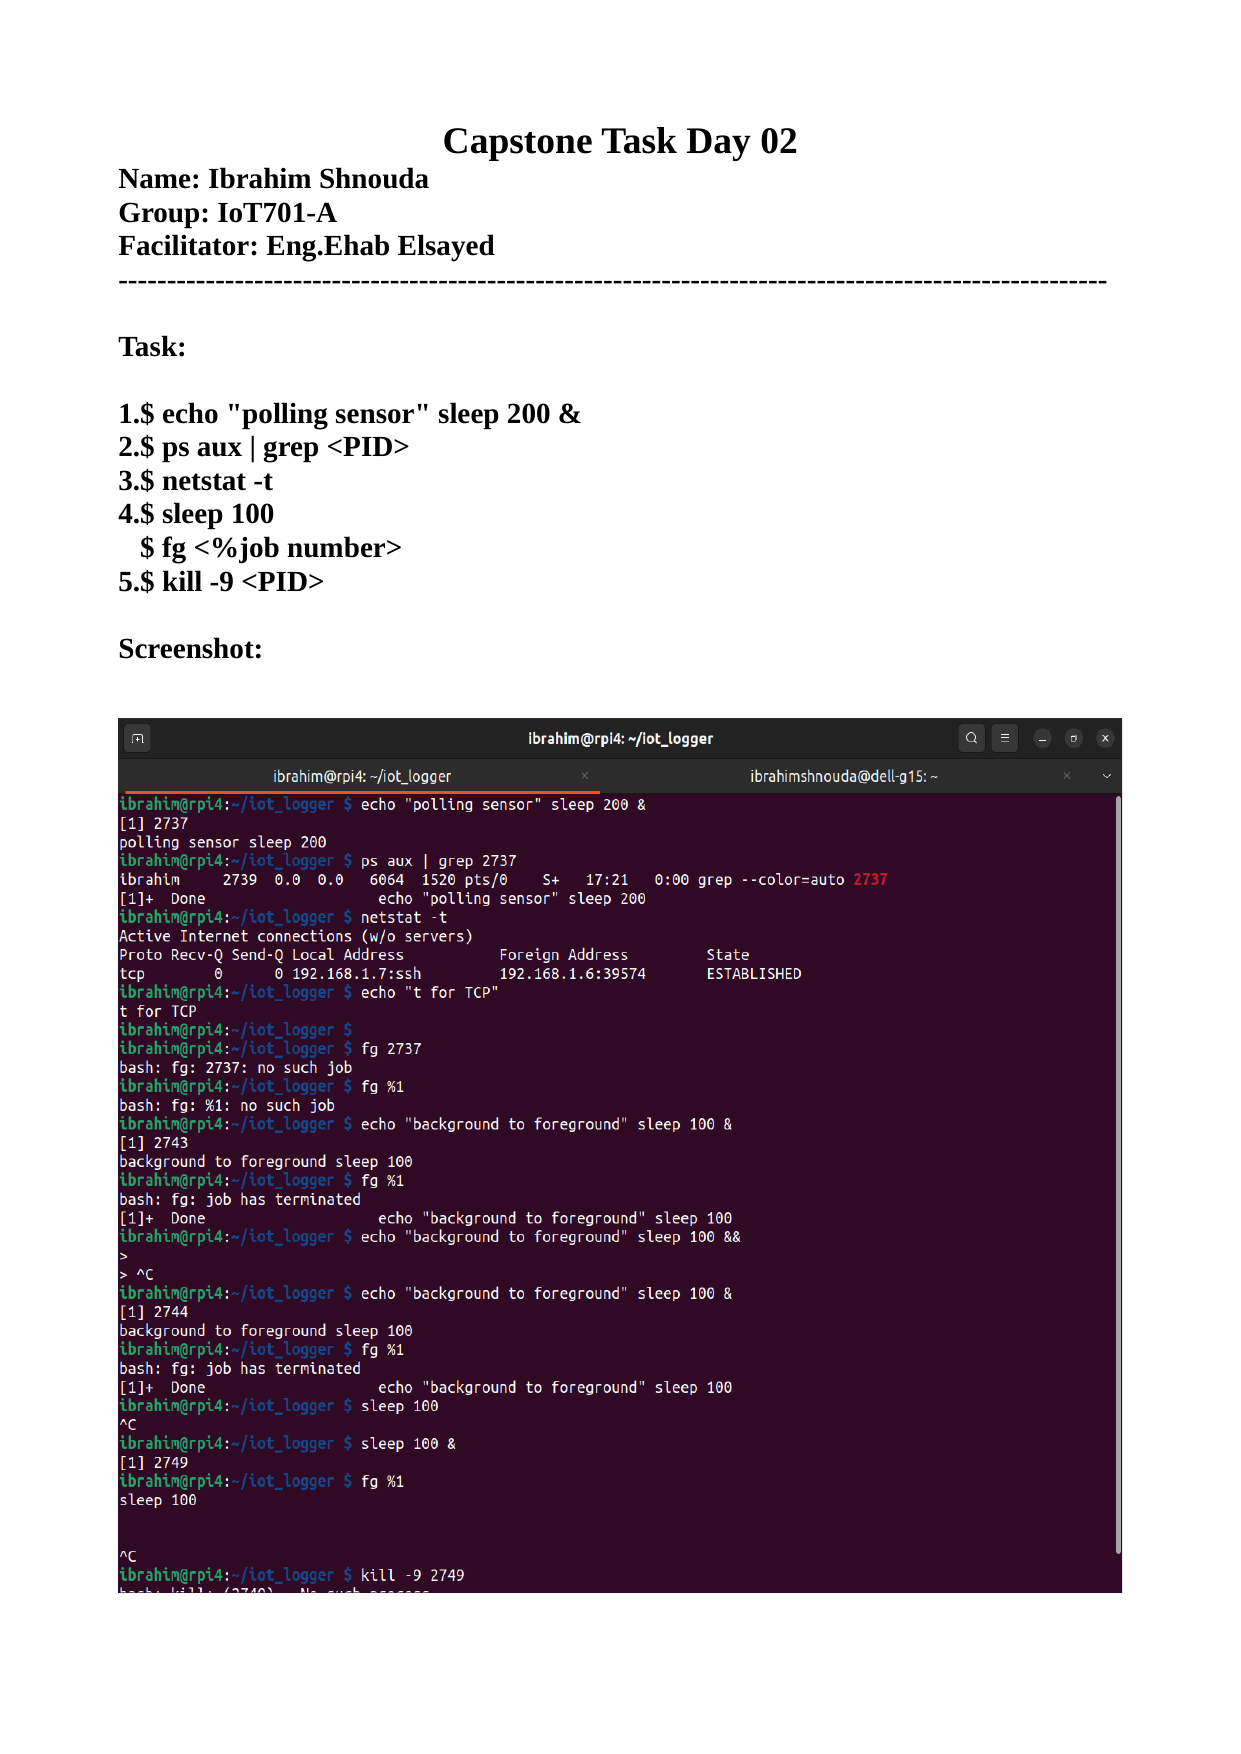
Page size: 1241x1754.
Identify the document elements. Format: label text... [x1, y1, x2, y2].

text 3.$ netstat -t [118, 463, 1122, 497]
picture [118, 718, 1123, 1593]
text Screenshot: [118, 631, 1122, 664]
text 5.$ kill -9 <PID> [118, 564, 1122, 597]
text 2.$ ps aux | grep <PID> [118, 429, 1122, 463]
text Name: Ibrahim Shnouda [118, 161, 1122, 195]
text Task: [118, 329, 1122, 362]
text ------------------------------------------------------------------------------------------------------ [118, 262, 1122, 295]
text $ fg <%job number> [118, 530, 1122, 564]
text 1.$ echo "polling sensor" sleep 200 & [118, 396, 1122, 429]
text Facilitator: Eng.Ehab Elsayed [118, 228, 1122, 262]
text Capstone Task Day 02 [118, 118, 1122, 161]
text Group: IoT701-A [118, 195, 1122, 228]
text 4.$ sleep 100 [118, 497, 1122, 530]
